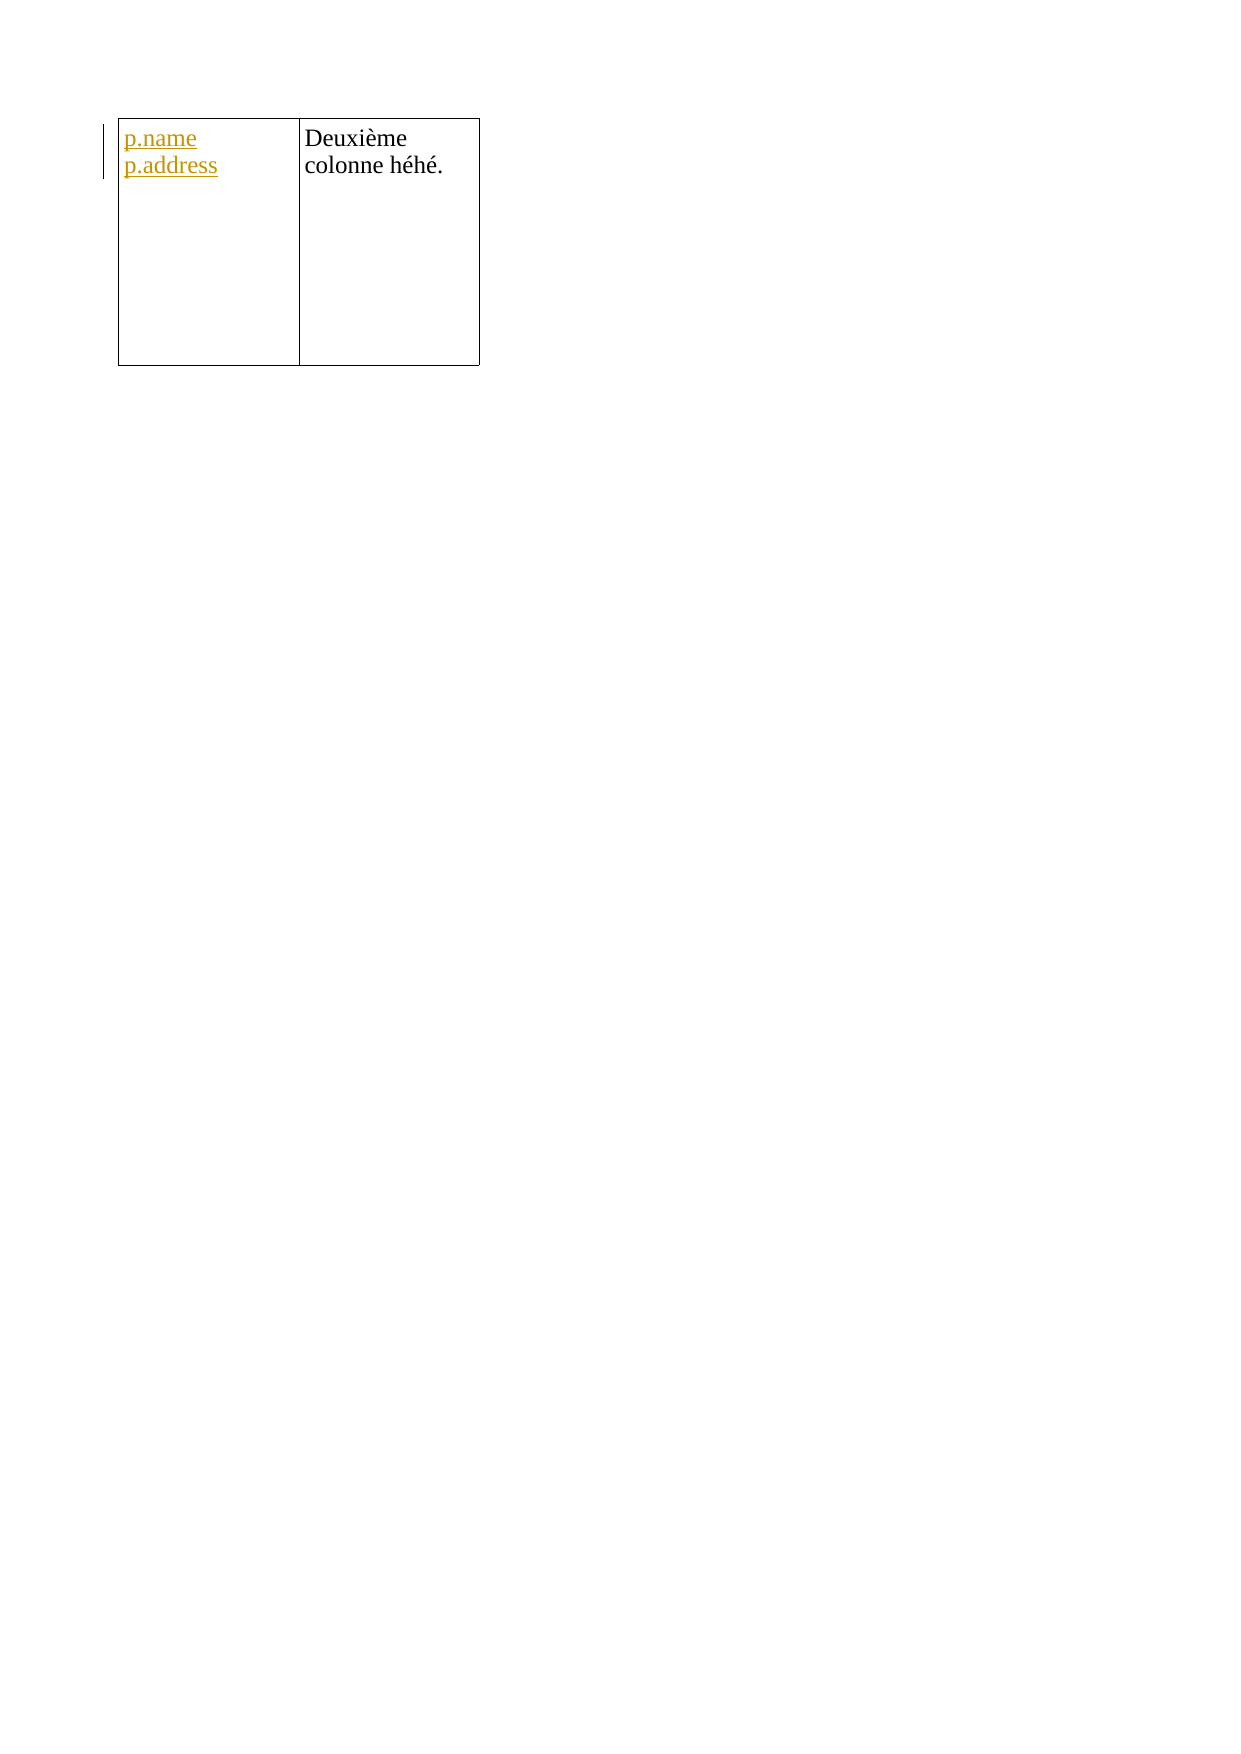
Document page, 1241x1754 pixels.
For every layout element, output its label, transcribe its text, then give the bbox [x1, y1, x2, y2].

table_header p.name p.address [119, 119, 299, 365]
table_header Deuxième colonne héhé. [300, 119, 479, 365]
